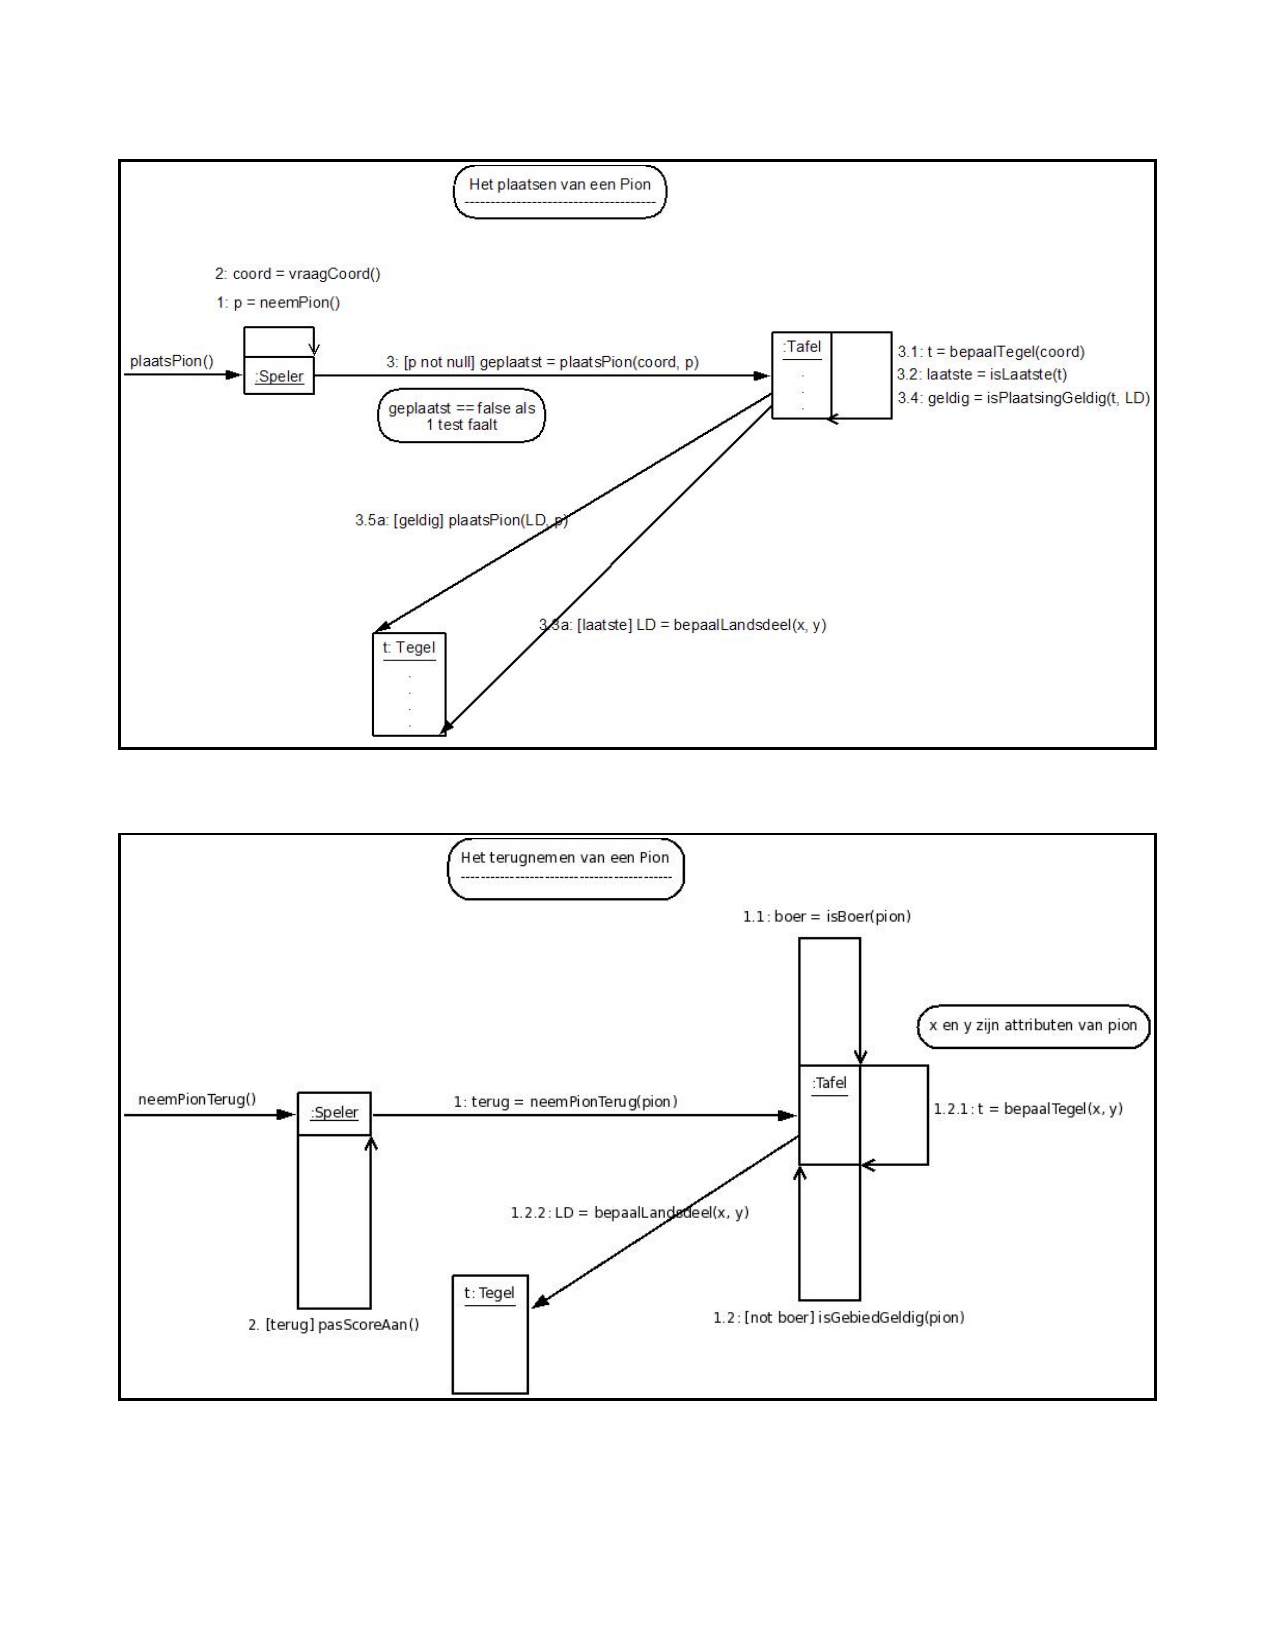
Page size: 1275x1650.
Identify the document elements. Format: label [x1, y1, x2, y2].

picture [123, 838, 1152, 1396]
picture [123, 165, 1152, 744]
